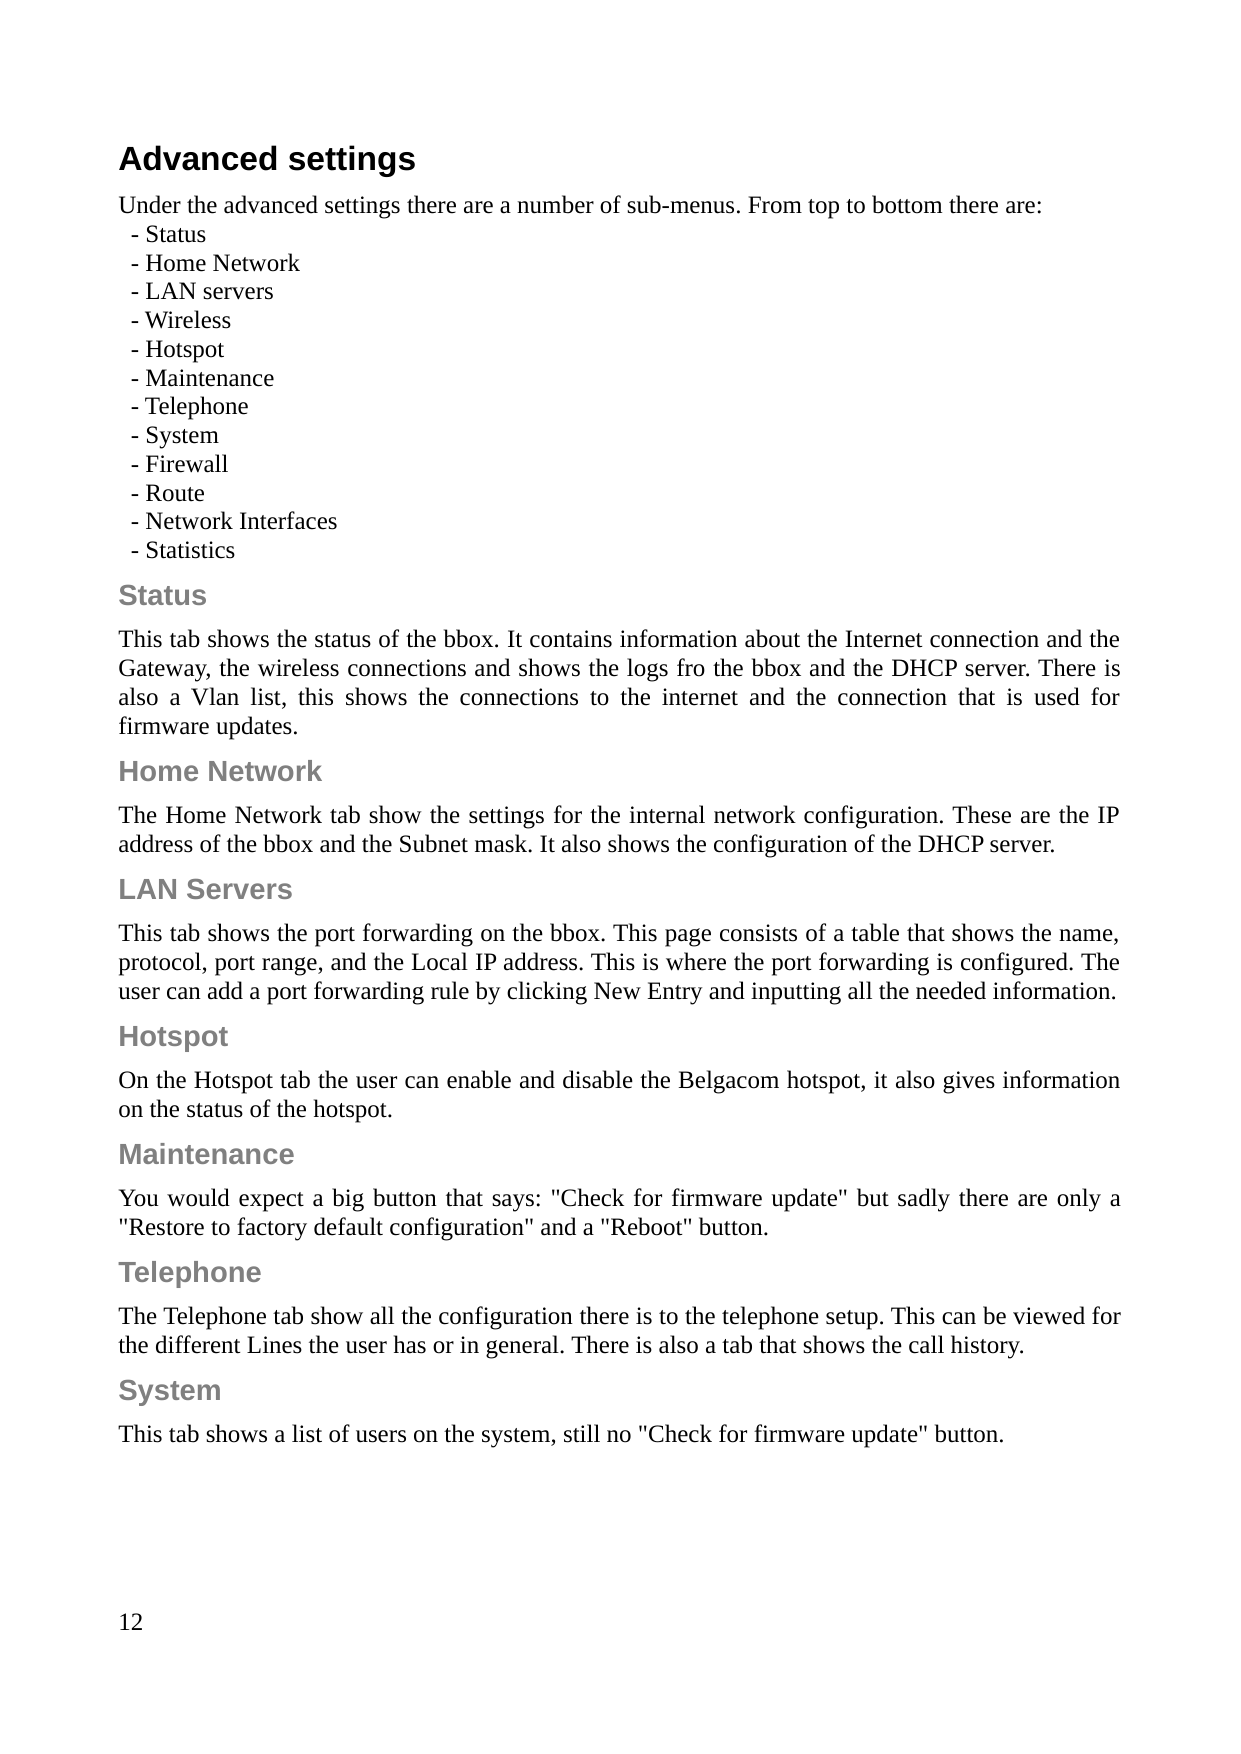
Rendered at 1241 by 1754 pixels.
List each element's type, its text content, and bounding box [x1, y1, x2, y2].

subtitle Telephone [118, 1255, 1122, 1289]
text - Route [118, 478, 1122, 506]
text You would expect a big button that says: "Check for firmware update" but sadly there are only a "Restore to factory default configuration" and a "Reboot" button. [118, 1183, 1122, 1241]
text - Telephone [118, 391, 1122, 420]
subtitle Status [118, 578, 1122, 612]
subtitle Home Network [118, 754, 1122, 788]
text This tab shows the status of the bbox. It contains information about the Internet connection and the Gateway, the wireless connections and shows the logs fro the bbox and the DHCP server. There is also a Vlan list, this shows the connections to the internet and the connection that is used for firmware updates. [118, 624, 1122, 739]
subtitle Maintenance [118, 1137, 1122, 1171]
text On the Hotspot tab the user can enable and disable the Belgacom hotspot, it also gives information on the status of the hotspot. [118, 1065, 1122, 1123]
text - System [118, 420, 1122, 449]
text The Home Network tab show the settings for the internal network configuration. These are the IP address of the bbox and the Subnet mask. It also shows the configuration of the DHCP server. [118, 800, 1122, 858]
text - Network Interfaces [118, 506, 1122, 535]
text - Wireless [118, 305, 1122, 334]
text - Firewall [118, 449, 1122, 478]
text This tab shows the port forwarding on the bbox. This page consists of a table that shows the name, protocol, port range, and the Local IP address. This is where the port forwarding is configured. The user can add a port forwarding rule by clicking New Entry and inputting all the needed information. [118, 918, 1122, 1004]
subtitle Hotspot [118, 1019, 1122, 1053]
text The Telephone tab show all the configuration there is to the telephone setup. This can be viewed for the different Lines the user has or in general. There is also a tab that shows the call history. [118, 1301, 1122, 1359]
text - Maintenance [118, 363, 1122, 391]
subtitle LAN Servers [118, 872, 1122, 906]
text Under the advanced settings there are a number of sub-menus. From top to bottom there are: [118, 190, 1122, 219]
subtitle System [118, 1373, 1122, 1407]
text This tab shows a list of users on the system, still no "Check for firmware update" button. [118, 1419, 1122, 1448]
text - Home Network [118, 248, 1122, 276]
text - Hotspot [118, 334, 1122, 363]
text - Status [118, 219, 1122, 248]
text - Statistics [118, 535, 1122, 564]
subtitle Advanced settings [118, 139, 1122, 178]
text - LAN servers [118, 276, 1122, 305]
